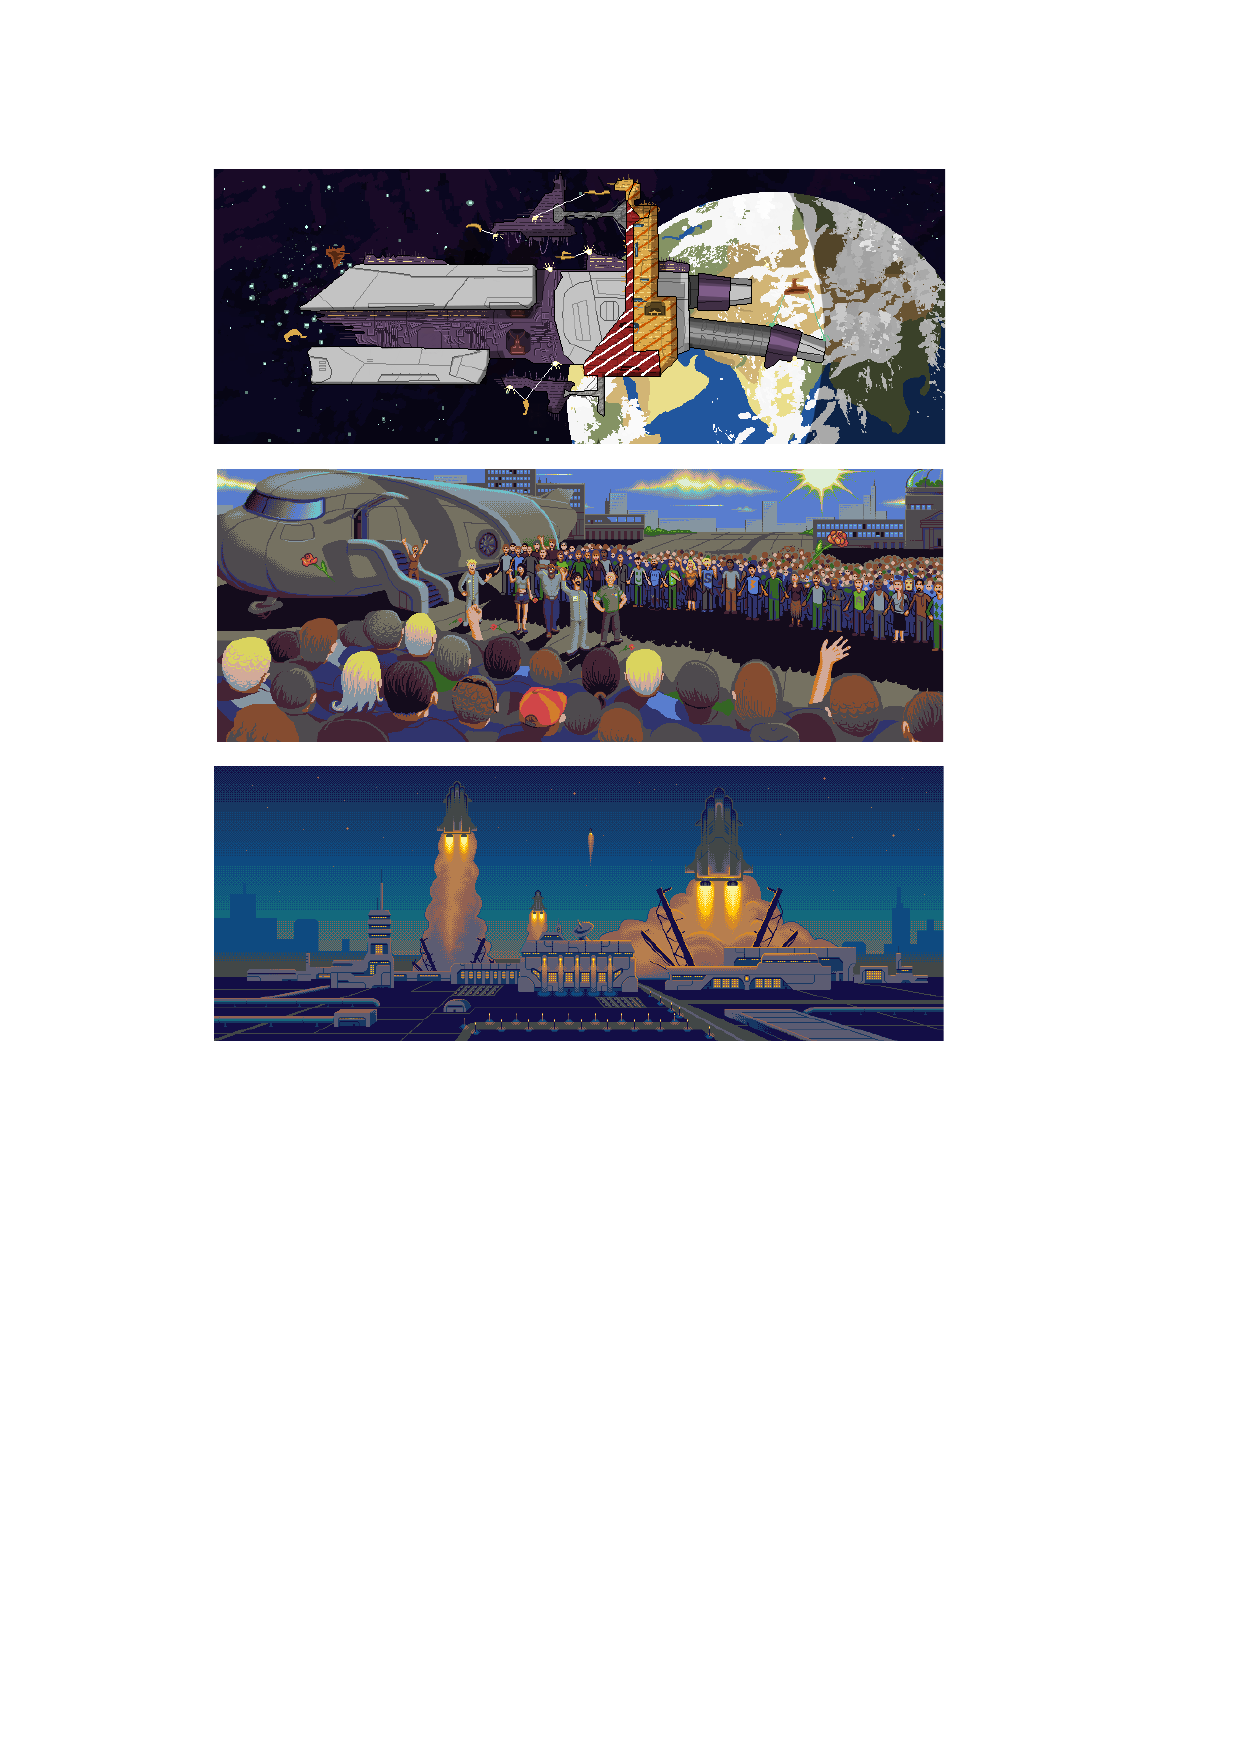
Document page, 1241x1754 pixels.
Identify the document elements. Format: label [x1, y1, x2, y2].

picture [214, 766, 944, 1041]
picture [213, 169, 946, 444]
picture [217, 469, 944, 742]
